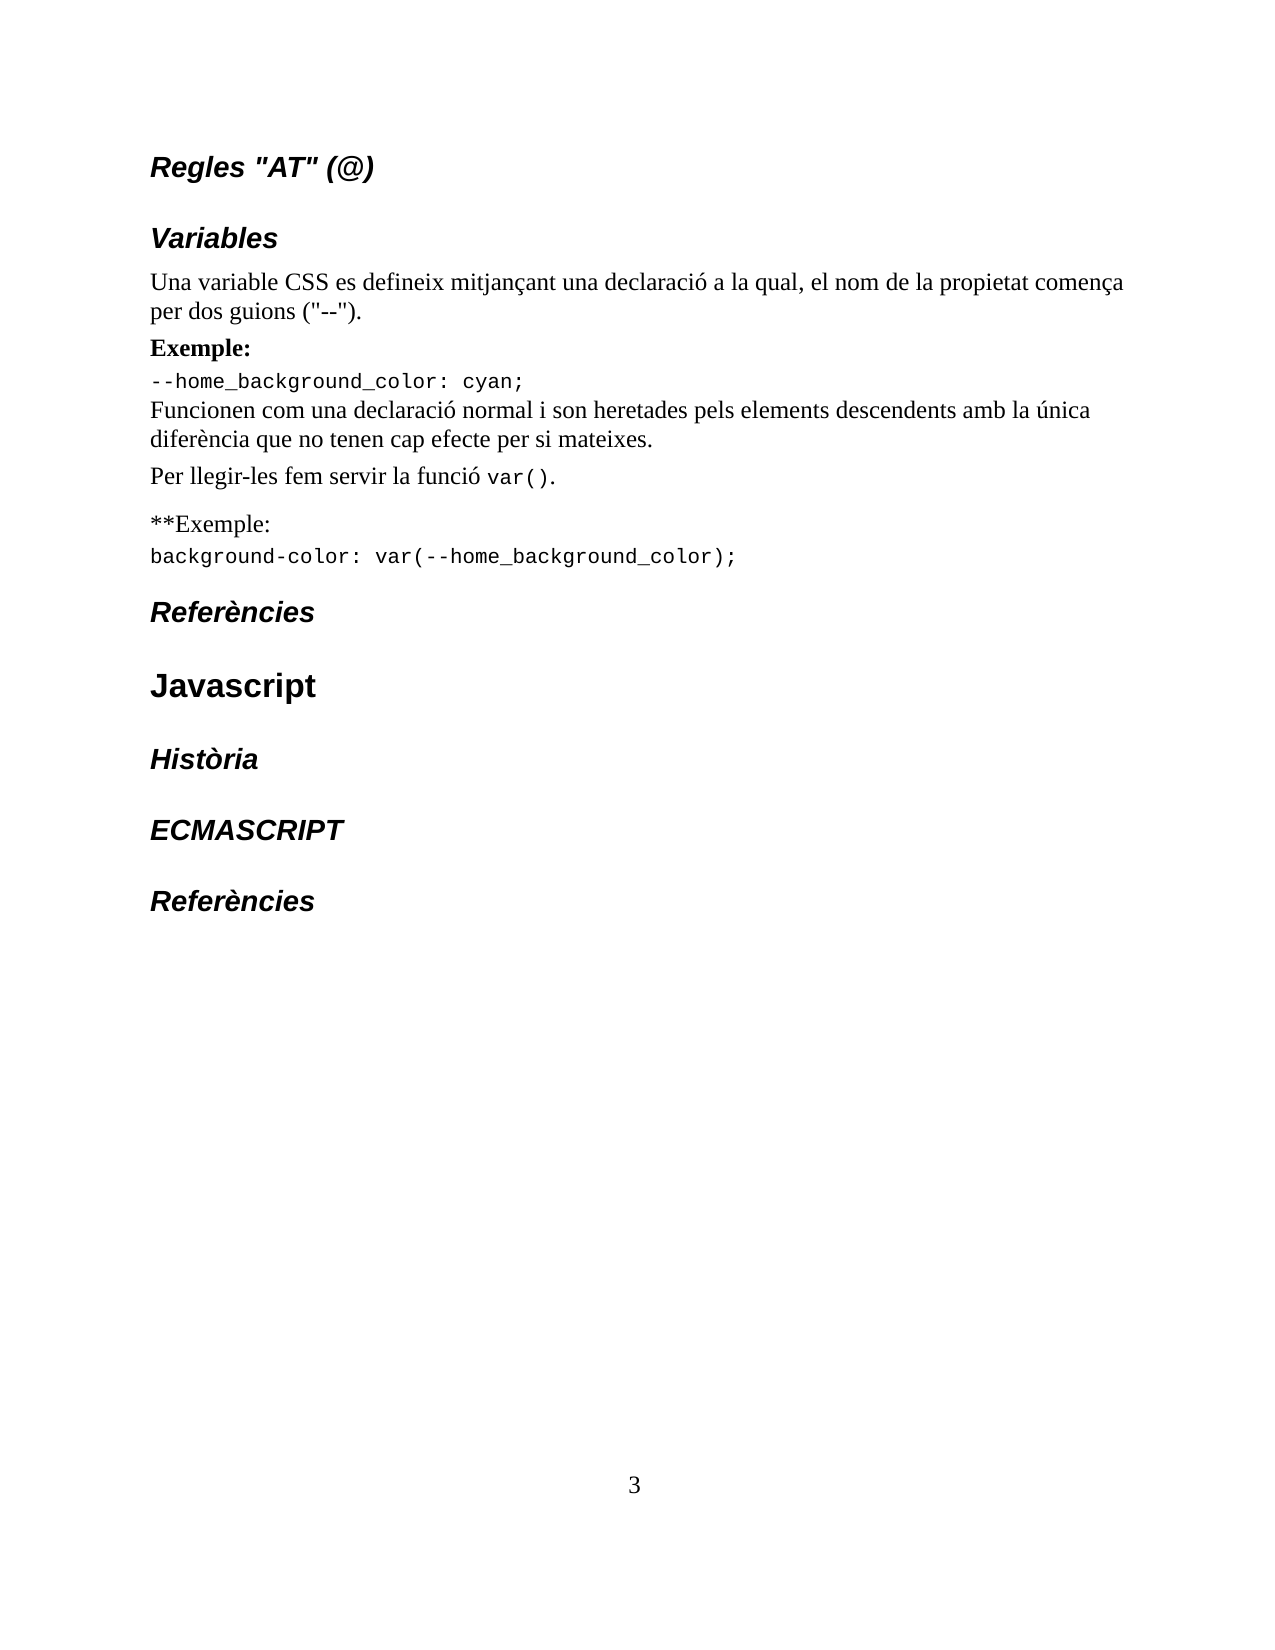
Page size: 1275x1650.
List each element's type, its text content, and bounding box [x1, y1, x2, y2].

subtitle Regles "AT" (@) [150, 150, 1125, 183]
subtitle Javascript [150, 666, 1125, 705]
text Funcionen com una declaració normal i son heretades pels elements descendents amb la única diferència que no tenen cap efecte per si mateixes. [150, 395, 1125, 452]
subtitle Referències [150, 884, 1125, 918]
text **Exemple: [150, 509, 1125, 538]
subtitle Variables [150, 221, 1125, 254]
text --home_background_color: cyan; [150, 371, 1125, 395]
subtitle Referències [150, 595, 1125, 629]
text Per llegir-les fem servir la funció var(). [150, 461, 1125, 491]
subtitle Història [150, 742, 1125, 776]
text Exemple: [150, 333, 1125, 362]
text background-color: var(--home_background_color); [150, 547, 1125, 570]
subtitle ECMASCRIPT [150, 813, 1125, 847]
text Una variable CSS es defineix mitjançant una declaració a la qual, el nom de la propietat comença per dos guions ("--"). [150, 267, 1125, 324]
